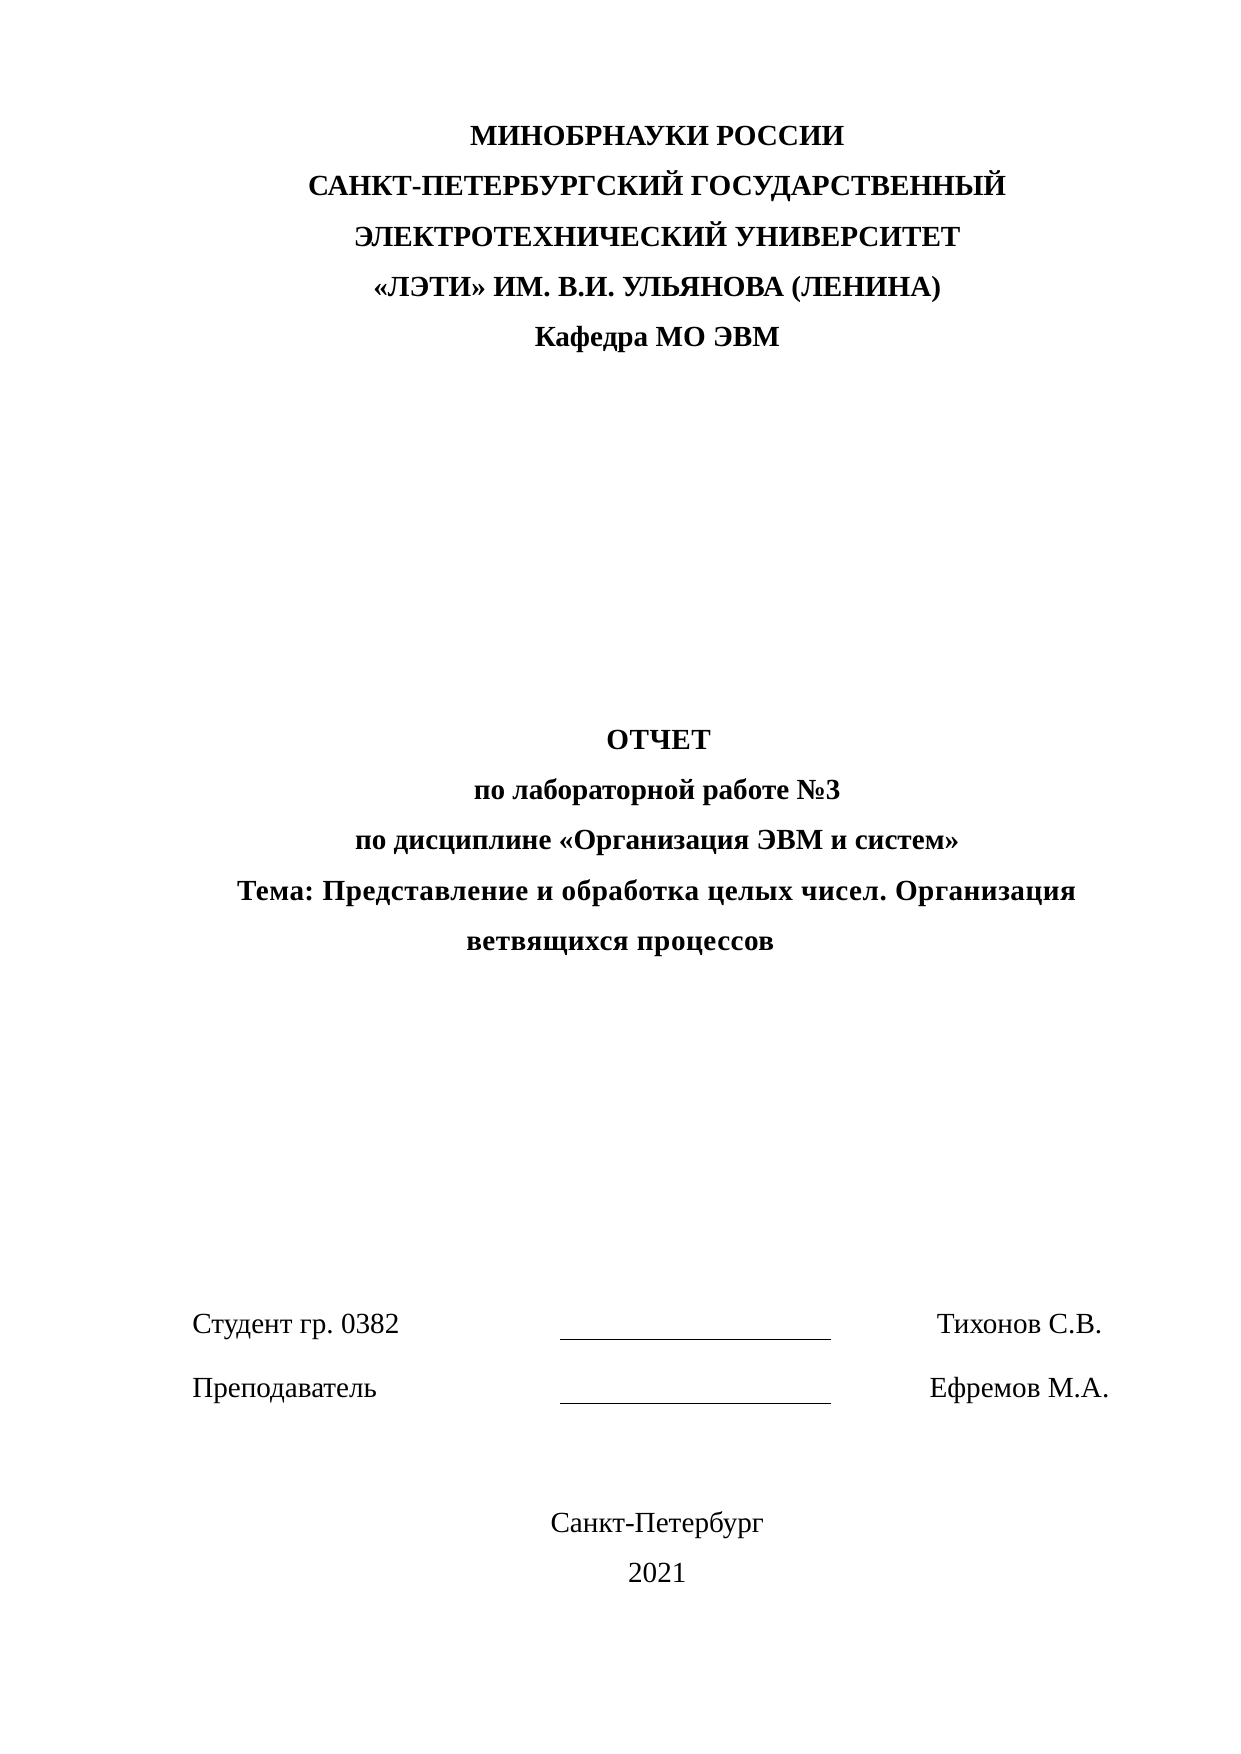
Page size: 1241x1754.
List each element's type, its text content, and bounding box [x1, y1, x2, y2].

text «ЛЭТИ» им. В.И. Ульянова (Ленина) [118, 269, 1122, 303]
table_cell Преподаватель [107, 1339, 560, 1403]
table_header Студент гр. 0382 [107, 1275, 560, 1339]
text 2021 [118, 1555, 1122, 1589]
text электротехнический университет [118, 219, 1122, 252]
text Тема: Представление и обработка целых чисел. Организация ветвящихся процессов [118, 873, 1122, 957]
text отчет [118, 722, 1122, 755]
text Санкт-Петербург [118, 1505, 1122, 1538]
table_header Тихонов С.В. [831, 1275, 1133, 1339]
text по лабораторной работе №3 [118, 772, 1122, 806]
text Санкт-Петербургский государственный [118, 168, 1122, 202]
text МИНОБРНАУКИ РОССИИ [118, 118, 1122, 152]
text по дисциплине «Организация ЭВМ и систем» [118, 822, 1122, 856]
table_cell [560, 1340, 831, 1403]
table_header [560, 1275, 831, 1339]
table_cell Ефремов М.А. [831, 1339, 1133, 1403]
text Кафедра МО ЭВМ [118, 319, 1122, 353]
